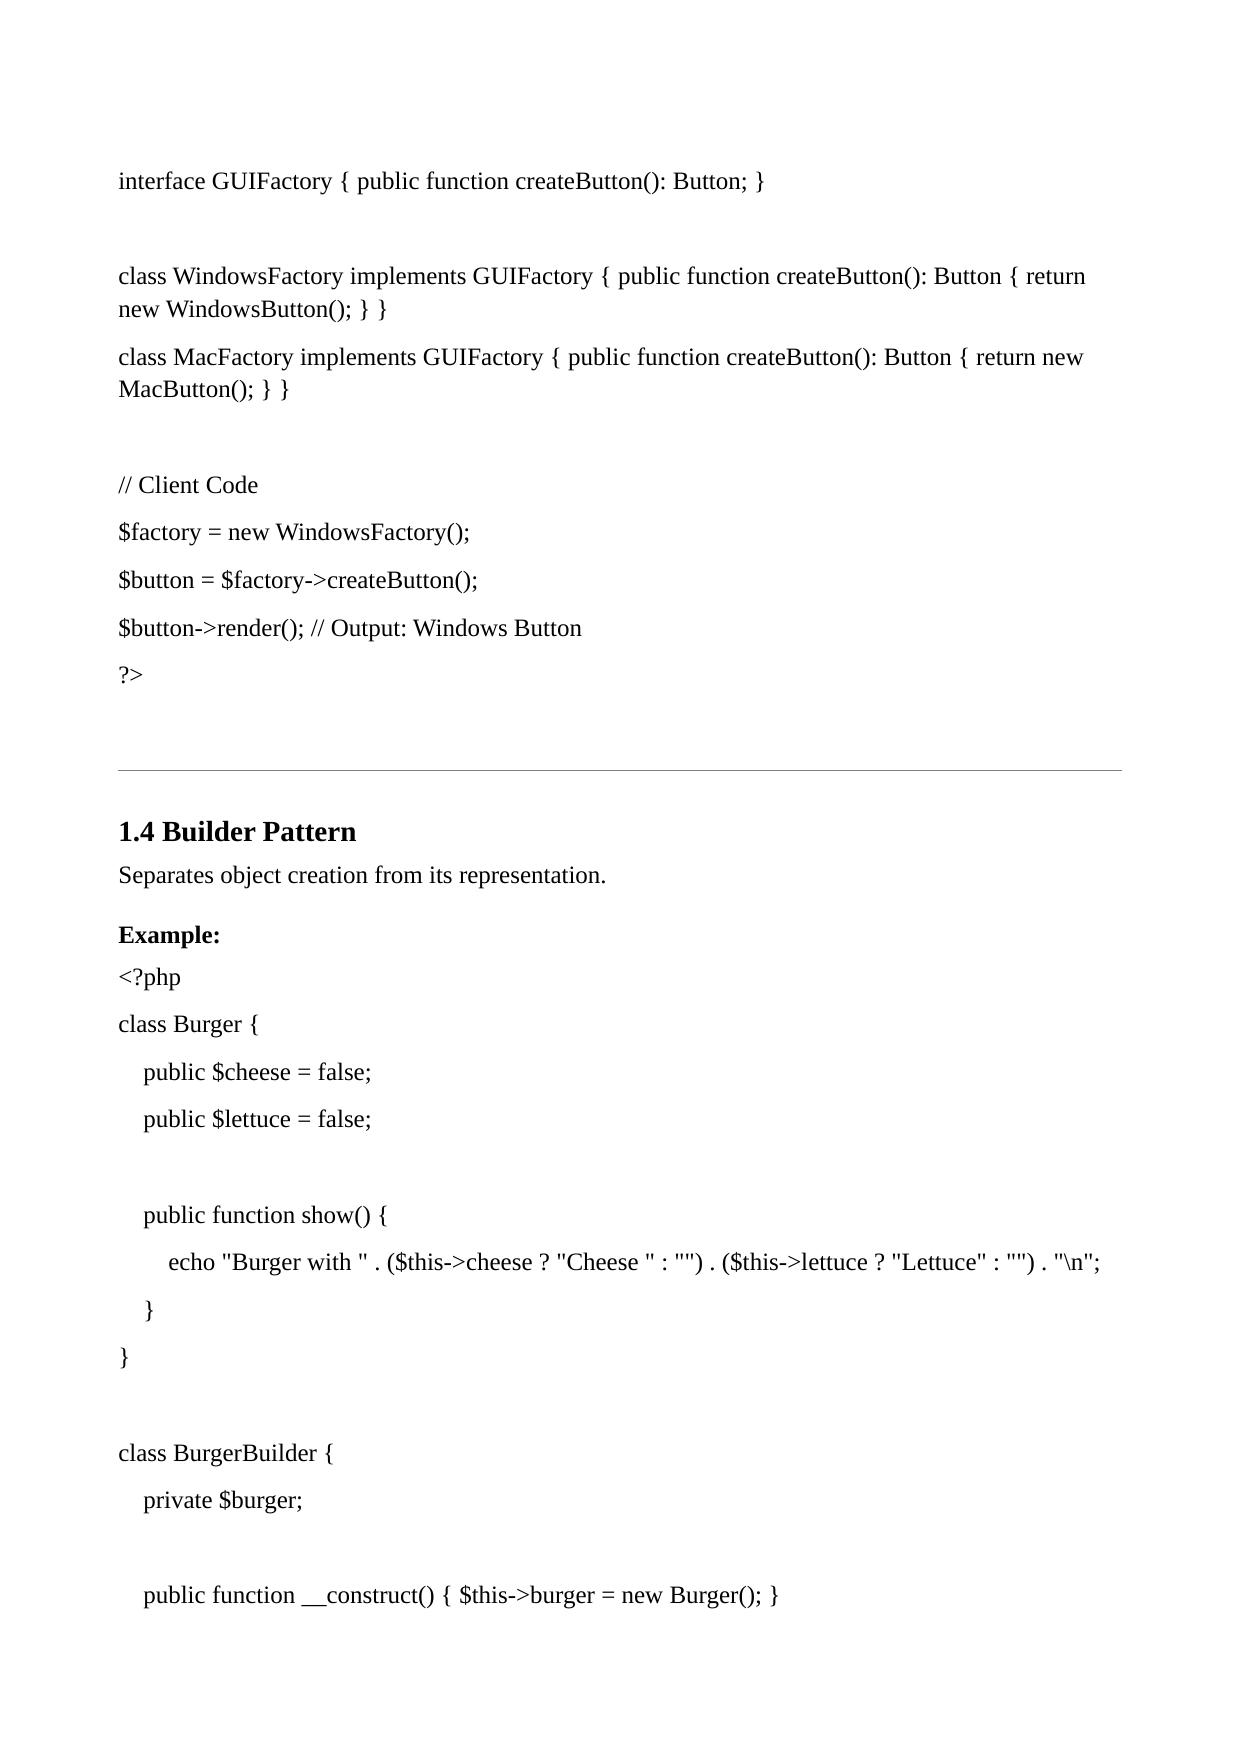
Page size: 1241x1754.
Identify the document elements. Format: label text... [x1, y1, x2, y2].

text } [118, 1342, 1122, 1371]
text ?> [118, 660, 1122, 689]
text public function show() { [118, 1200, 1122, 1228]
text public $lettuce = false; [118, 1104, 1122, 1133]
text class BurgerBuilder { [118, 1438, 1122, 1466]
text interface GUIFactory { public function createButton(): Button; } [118, 166, 1122, 194]
text $button->render(); // Output: Windows Button [118, 613, 1122, 641]
text // Client Code [118, 470, 1122, 498]
text } [118, 1295, 1122, 1324]
text Separates object creation from its representation. [118, 860, 1122, 889]
text $button = $factory->createButton(); [118, 565, 1122, 594]
text public $cheese = false; [118, 1057, 1122, 1086]
text echo "Burger with " . ($this->cheese ? "Cheese " : "") . ($this->lettuce ? "Lettuce" : "") . "\n"; [118, 1247, 1122, 1276]
text class Burger { [118, 1009, 1122, 1038]
text public function __construct() { $this->burger = new Burger(); } [118, 1581, 1122, 1609]
text <?php [118, 962, 1122, 990]
text class MacFactory implements GUIFactory { public function createButton(): Button { return new MacButton(); } } [118, 342, 1122, 403]
subtitle Example: [118, 920, 1122, 949]
subtitle 1.4 Builder Pattern [118, 814, 1122, 848]
text class WindowsFactory implements GUIFactory { public function createButton(): Button { return new WindowsButton(); } } [118, 261, 1122, 323]
text $factory = new WindowsFactory(); [118, 517, 1122, 546]
text private $burger; [118, 1485, 1122, 1514]
